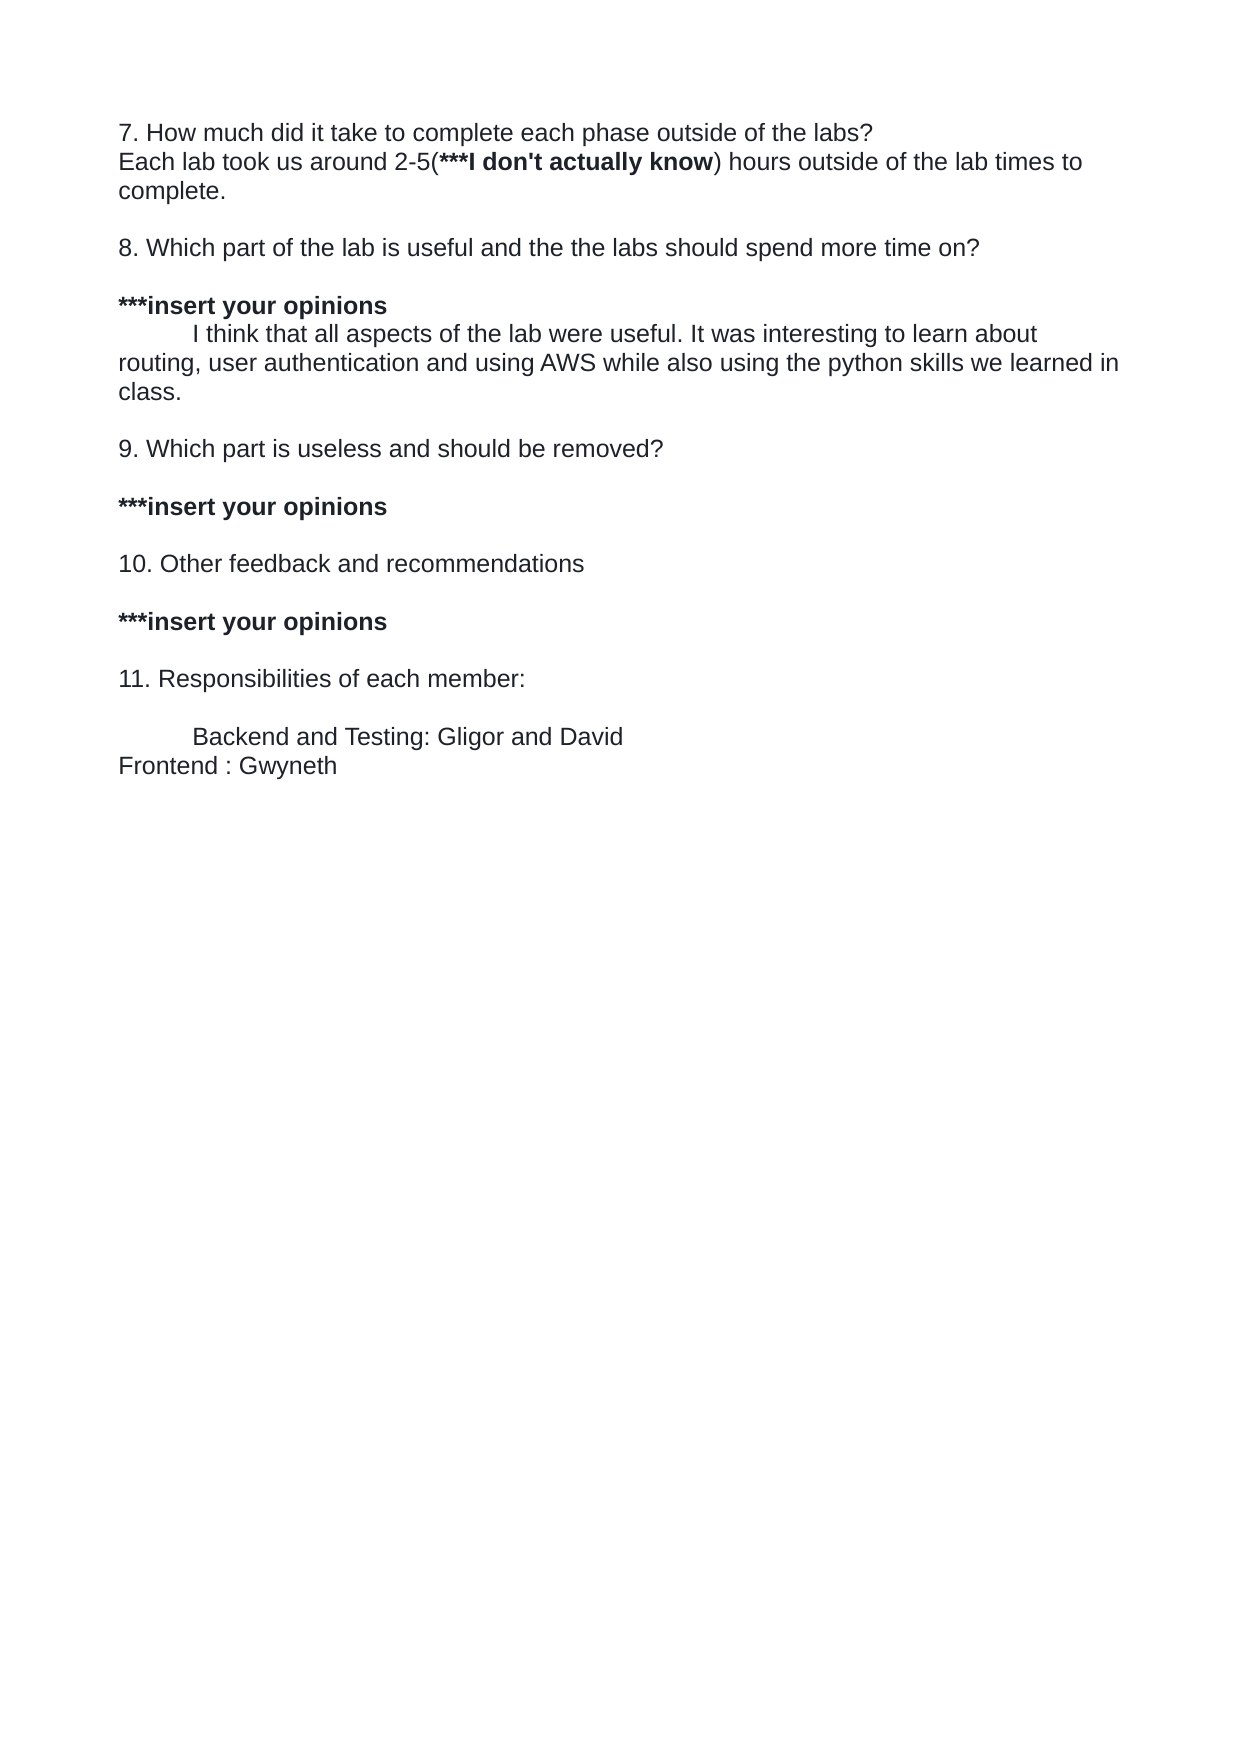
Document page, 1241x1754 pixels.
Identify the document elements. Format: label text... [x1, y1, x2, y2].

text 11. Responsibilities of each member: [118, 664, 1122, 693]
text 9. Which part is useless and should be removed? [118, 434, 1122, 463]
text I think that all aspects of the lab were useful. It was interesting to learn about routing, user authentication and using AWS while also using the python skills we learned in class. [118, 319, 1122, 406]
text ***insert your opinions [118, 607, 1122, 636]
text Each lab took us around 2-5(***I don't actually know) hours outside of the lab times to complete. [118, 147, 1122, 204]
text 8. Which part of the lab is useful and the the labs should spend more time on? [118, 233, 1122, 262]
text ***insert your opinions [118, 492, 1122, 521]
text 10. Other feedback and recommendations [118, 549, 1122, 578]
text ***insert your opinions [118, 291, 1122, 319]
text Backend and Testing: Gligor and David [118, 722, 1122, 751]
text Frontend : Gwyneth [118, 751, 1122, 779]
text 7. How much did it take to complete each phase outside of the labs? [118, 118, 1122, 147]
